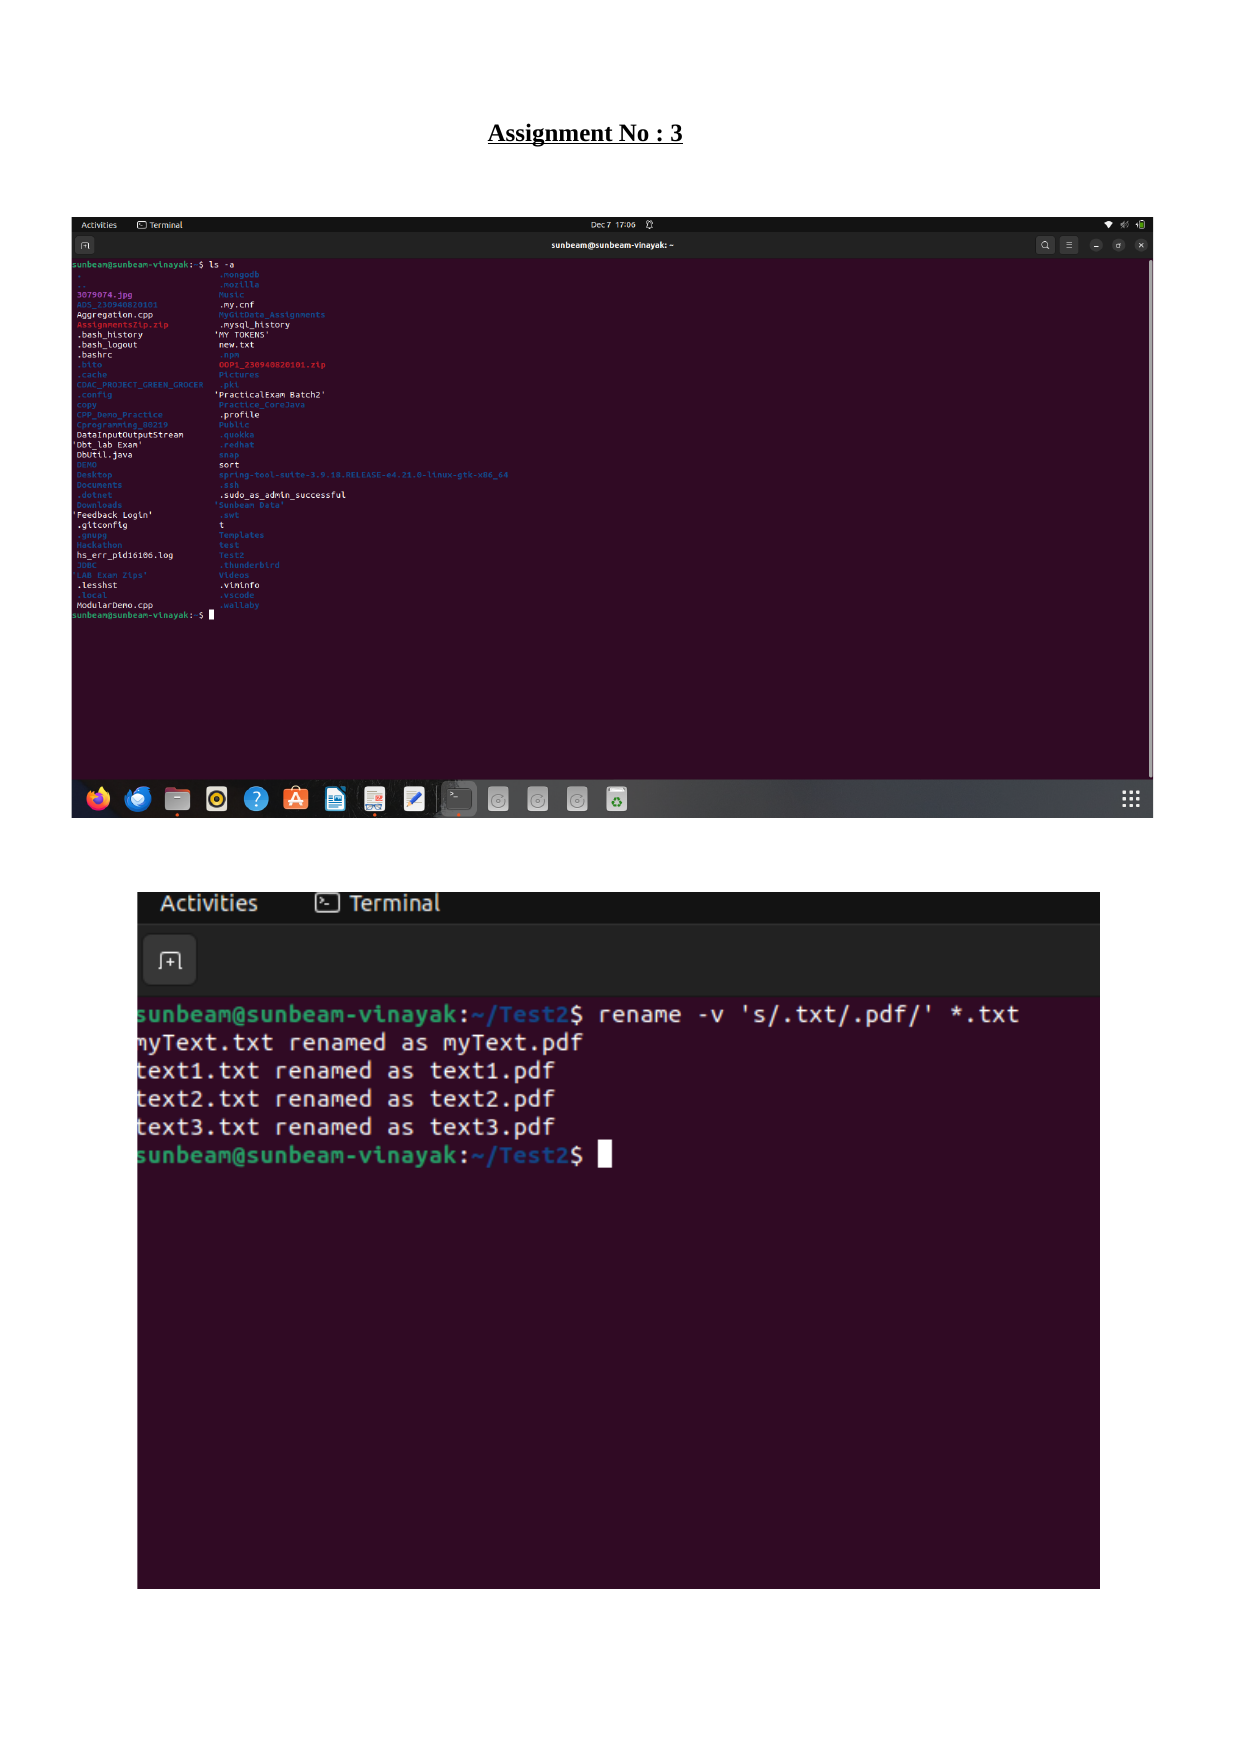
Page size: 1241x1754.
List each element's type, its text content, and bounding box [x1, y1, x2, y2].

picture [137, 892, 1100, 1589]
text Assignment No : 3 [118, 118, 1122, 147]
picture [71, 217, 1154, 818]
